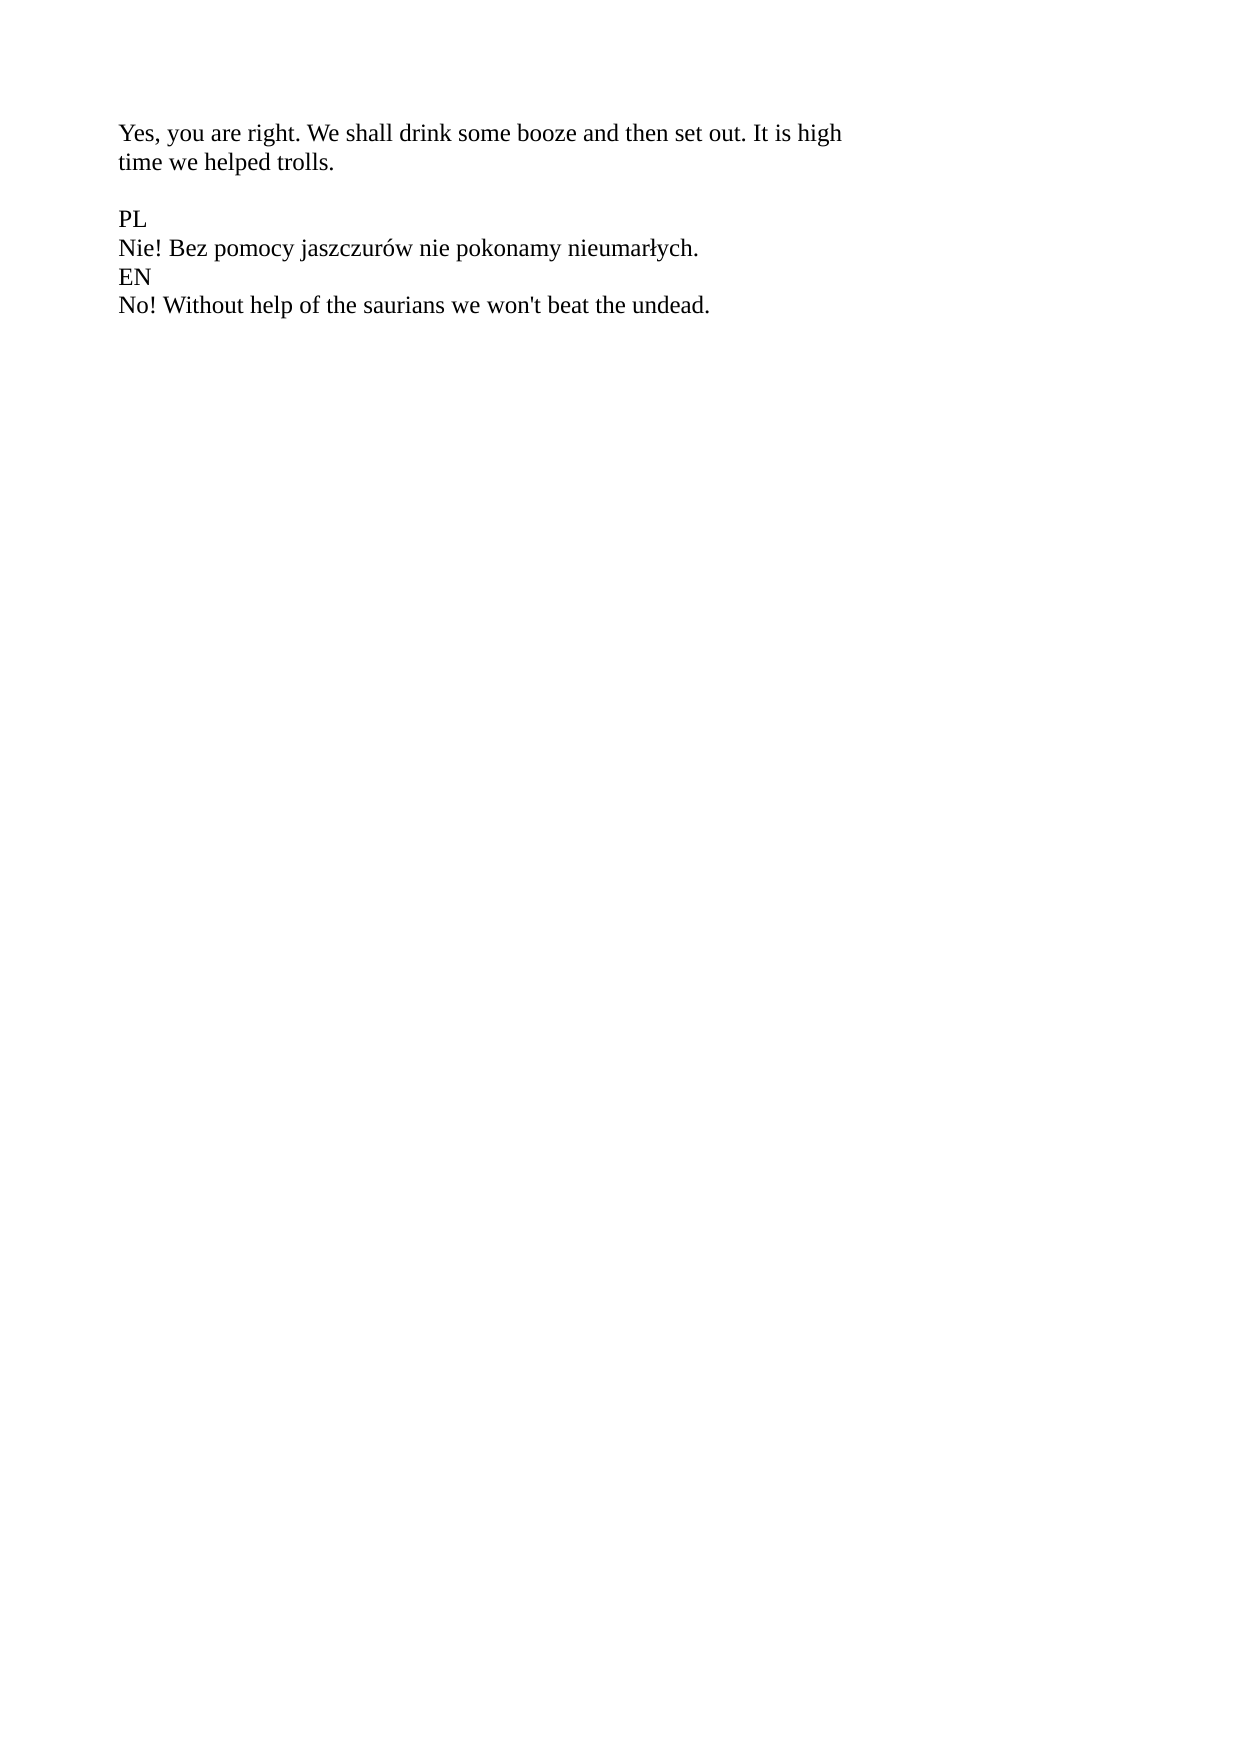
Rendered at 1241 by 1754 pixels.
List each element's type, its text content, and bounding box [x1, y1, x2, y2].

text PL [118, 204, 1122, 233]
text time we helped trolls. [118, 147, 1122, 176]
text No! Without help of the saurians we won't beat the undead. [118, 291, 1122, 319]
text Yes, you are right. We shall drink some booze and then set out. It is high [118, 118, 1122, 147]
text Nie! Bez pomocy jaszczurów nie pokonamy nieumarłych. [118, 233, 1122, 262]
text EN [118, 262, 1122, 291]
